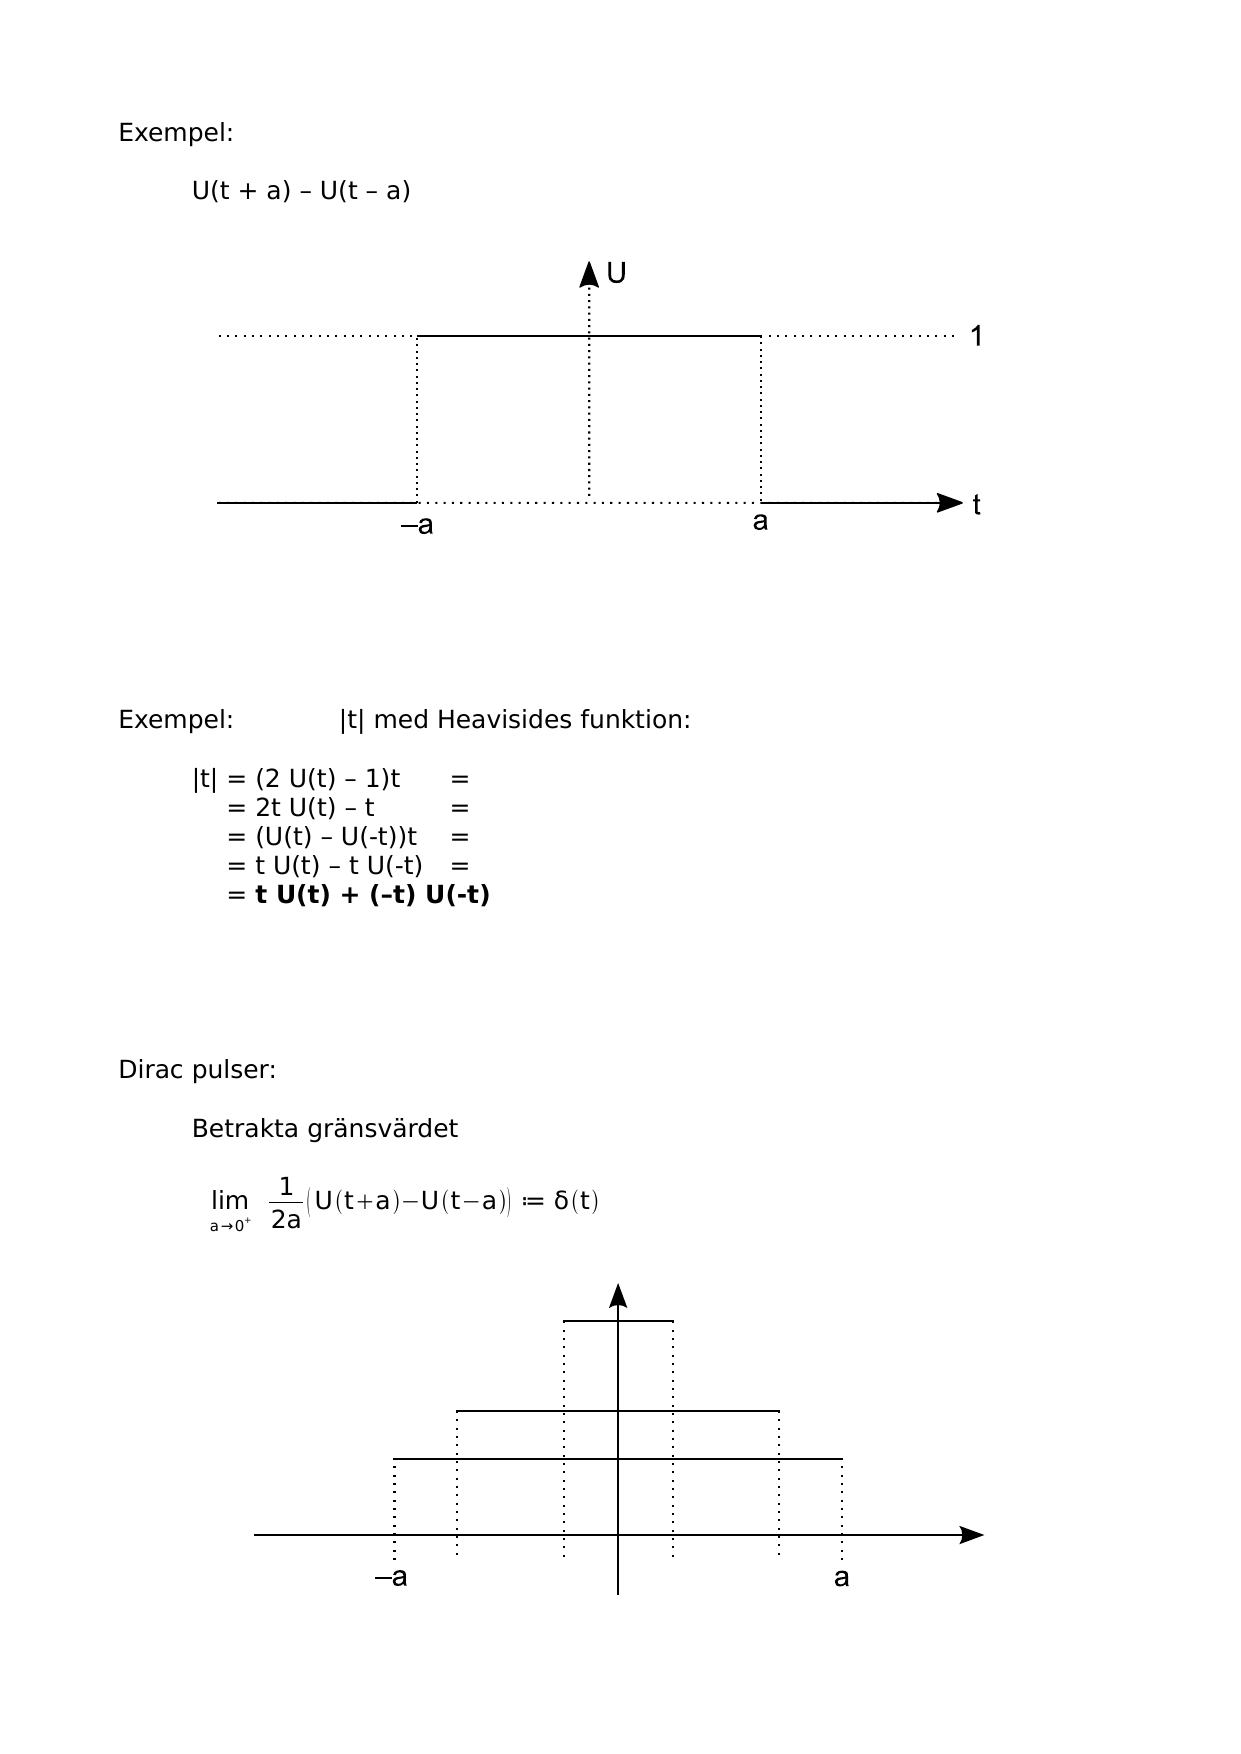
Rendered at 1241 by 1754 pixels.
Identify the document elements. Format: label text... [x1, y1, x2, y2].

text Dirac pulser: [118, 1056, 1122, 1085]
text Exempel: [118, 118, 1122, 147]
text |t| = (U(t) – U(-t))t = [118, 822, 1122, 851]
text Betrakta gränsvärdet [118, 1114, 1122, 1143]
text |t| = (2 U(t) – 1)t = [118, 764, 1122, 793]
text |t| = t U(t) + (–t) U(-t) [118, 881, 1122, 910]
text Exempel: |t| med Heavisides funktion: [118, 706, 1122, 735]
text |t| = 2t U(t) – t = [118, 793, 1122, 822]
text |t| = t U(t) – t U(-t) = [118, 851, 1122, 881]
text U(t + a) – U(t – a) [118, 176, 1122, 206]
